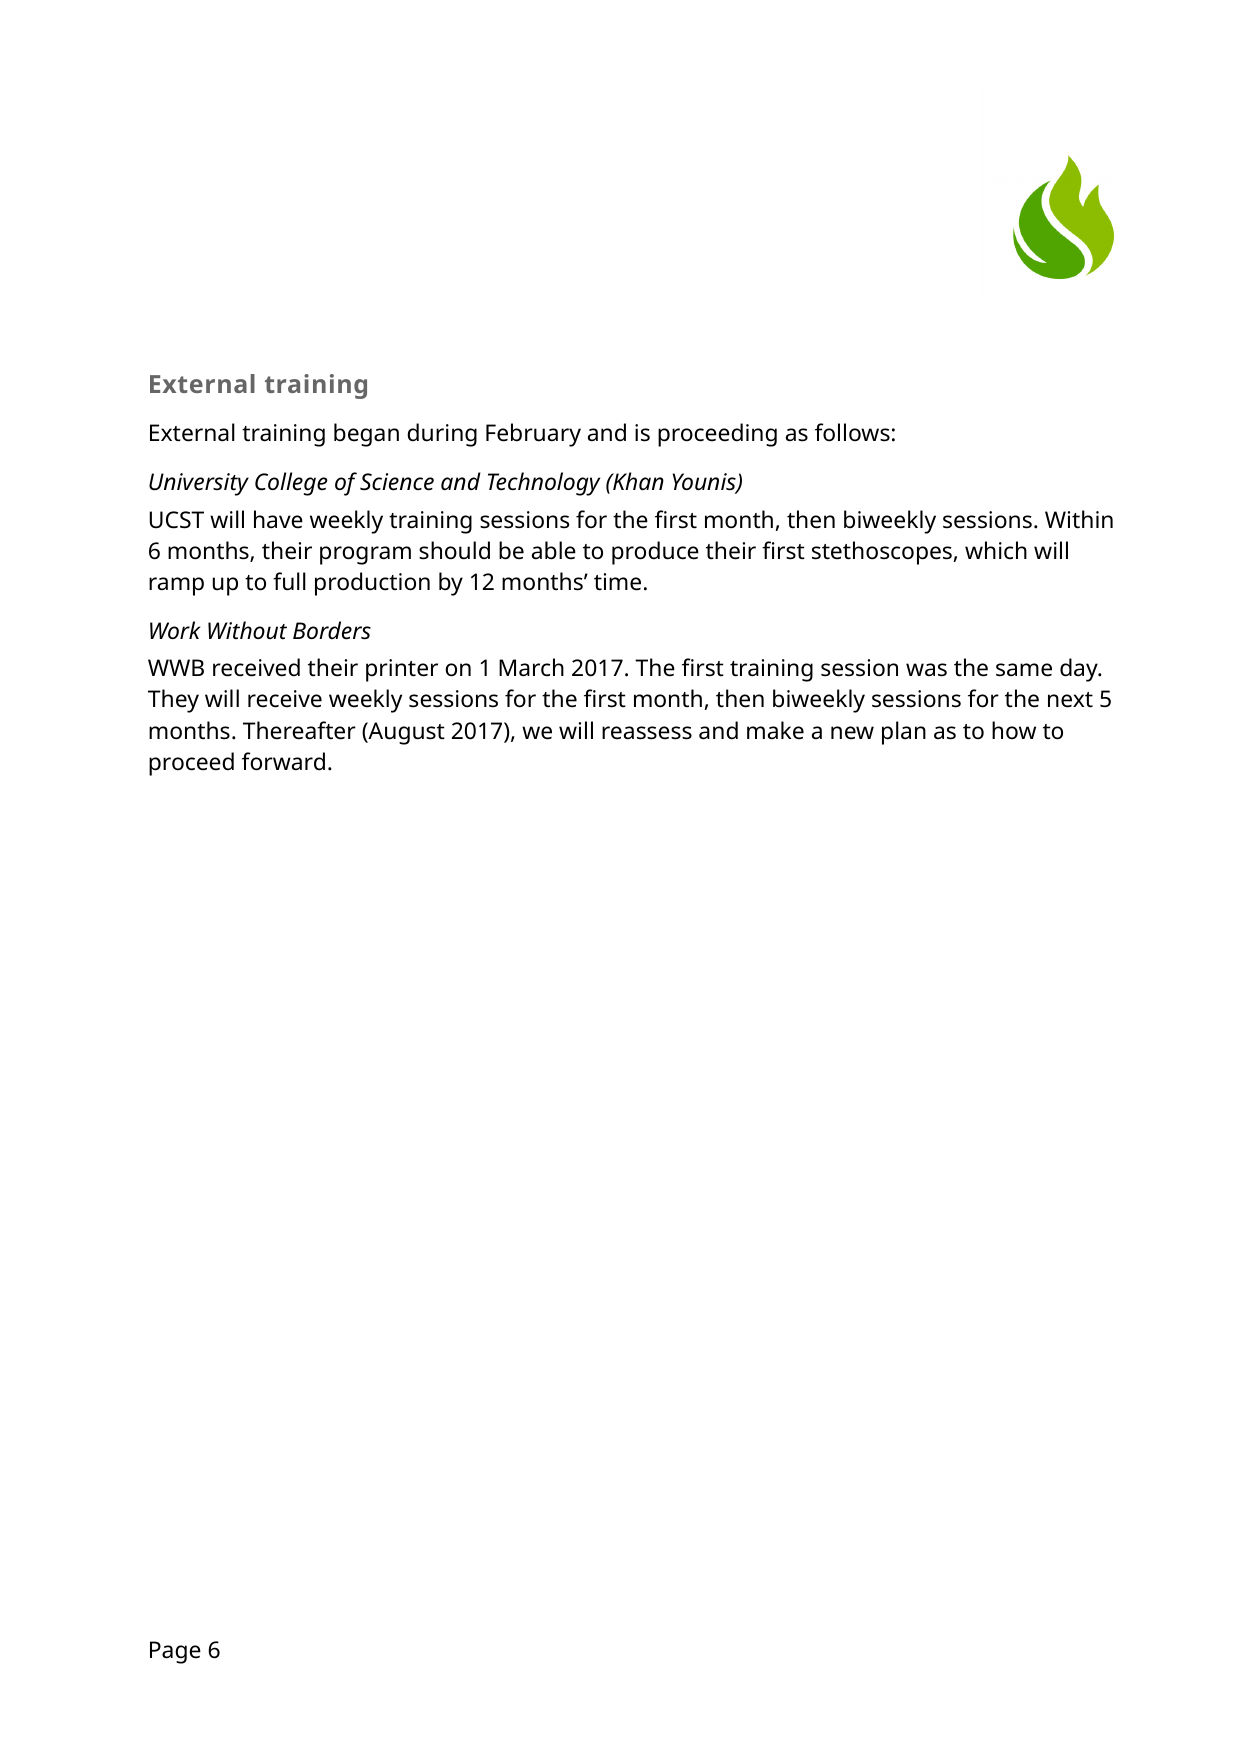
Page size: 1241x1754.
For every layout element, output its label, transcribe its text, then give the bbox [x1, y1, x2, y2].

subtitle External training [148, 366, 1122, 400]
subtitle University College of Science and Technology (Khan Younis) [148, 466, 1122, 498]
text WWB received their printer on 1 March 2017. The first training session was the same day. They will receive weekly sessions for the first month, then biweekly sessions for the next 5 months. Thereafter (August 2017), we will reassess and make a new plan as to how to proceed forward. [148, 652, 1122, 777]
text External training began during February and is proceeding as follows: [148, 417, 1122, 449]
picture [981, 83, 1026, 298]
subtitle Work Without Borders [148, 615, 1122, 646]
text UCST will have weekly training sessions for the first month, then biweekly sessions. Within 6 months, their program should be able to produce their first stethoscopes, which will ramp up to full production by 12 months’ time. [148, 503, 1122, 597]
